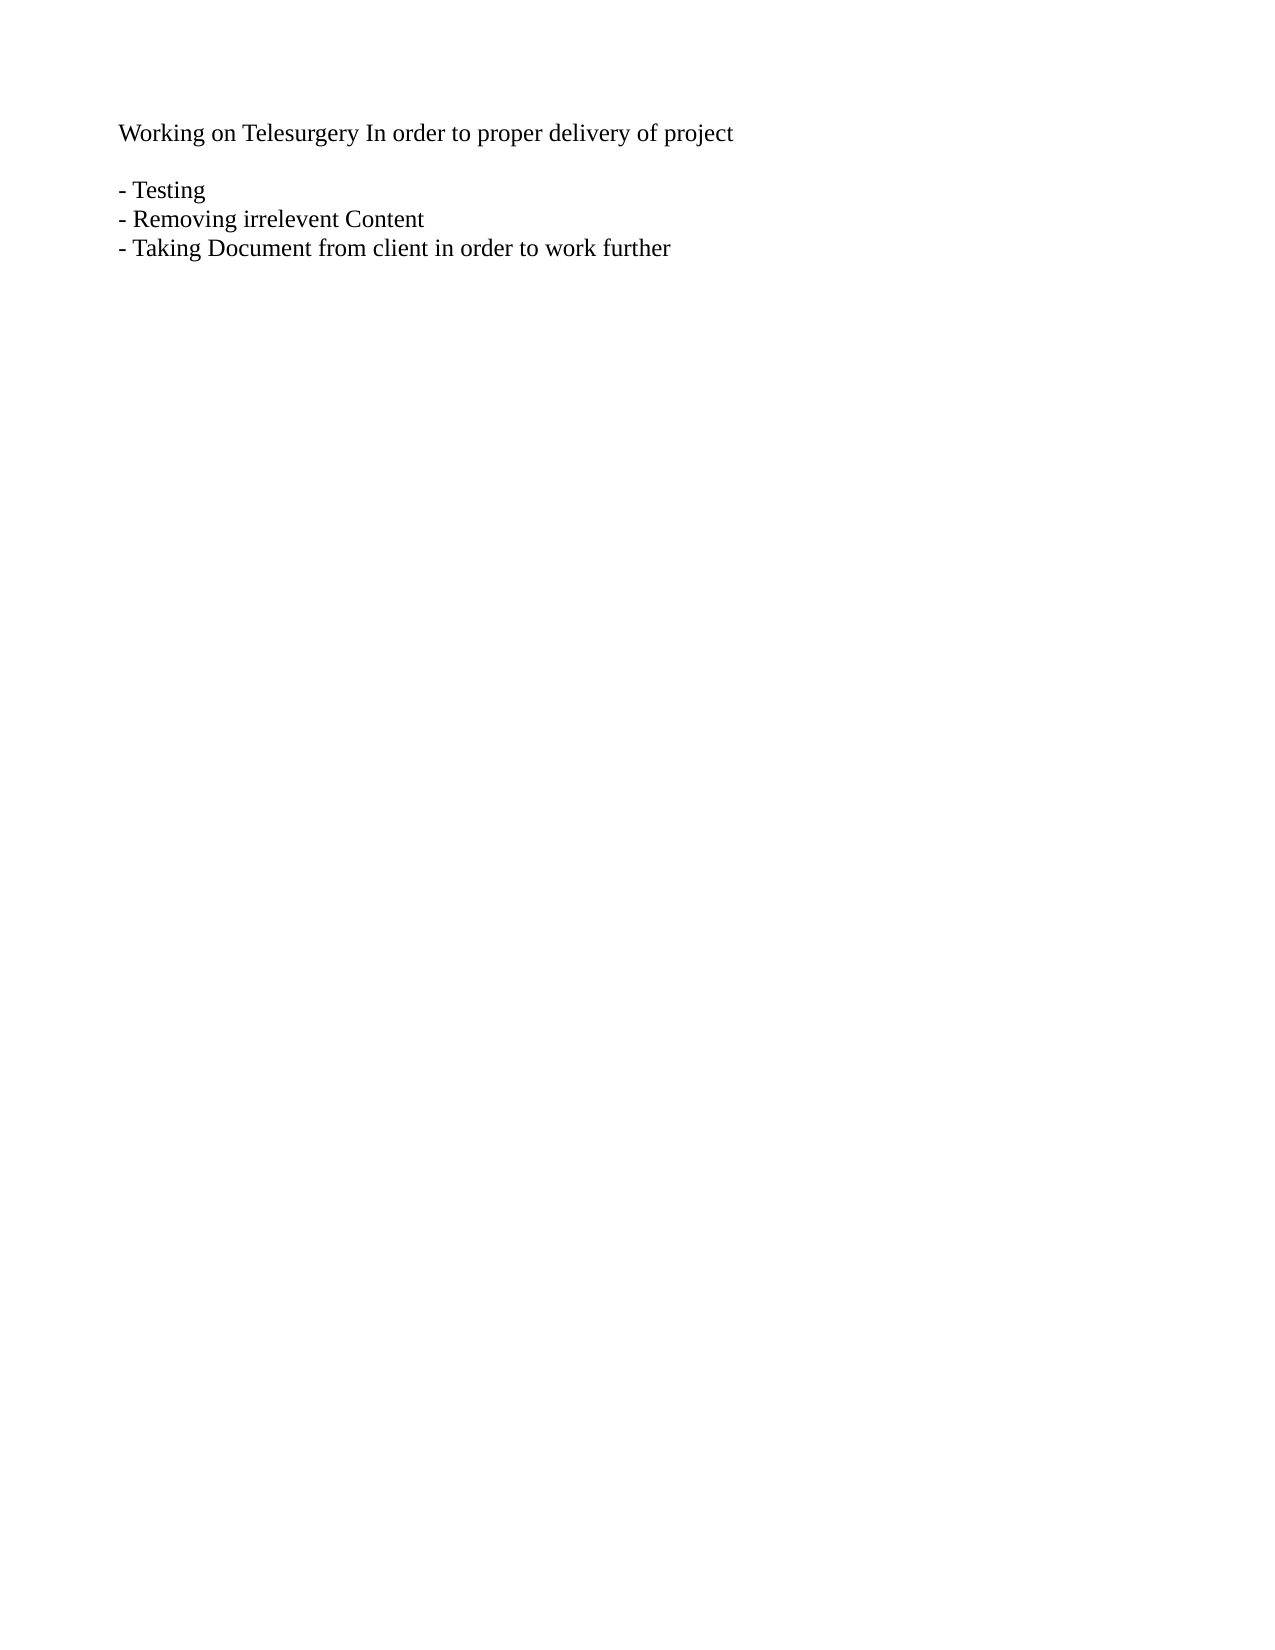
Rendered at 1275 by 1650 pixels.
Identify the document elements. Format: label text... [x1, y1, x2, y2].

text - Testing [118, 176, 1157, 204]
text Working on Telesurgery In order to proper delivery of project [118, 118, 1157, 147]
text - Removing irrelevent Content [118, 204, 1157, 233]
text - Taking Document from client in order to work further [118, 233, 1157, 262]
